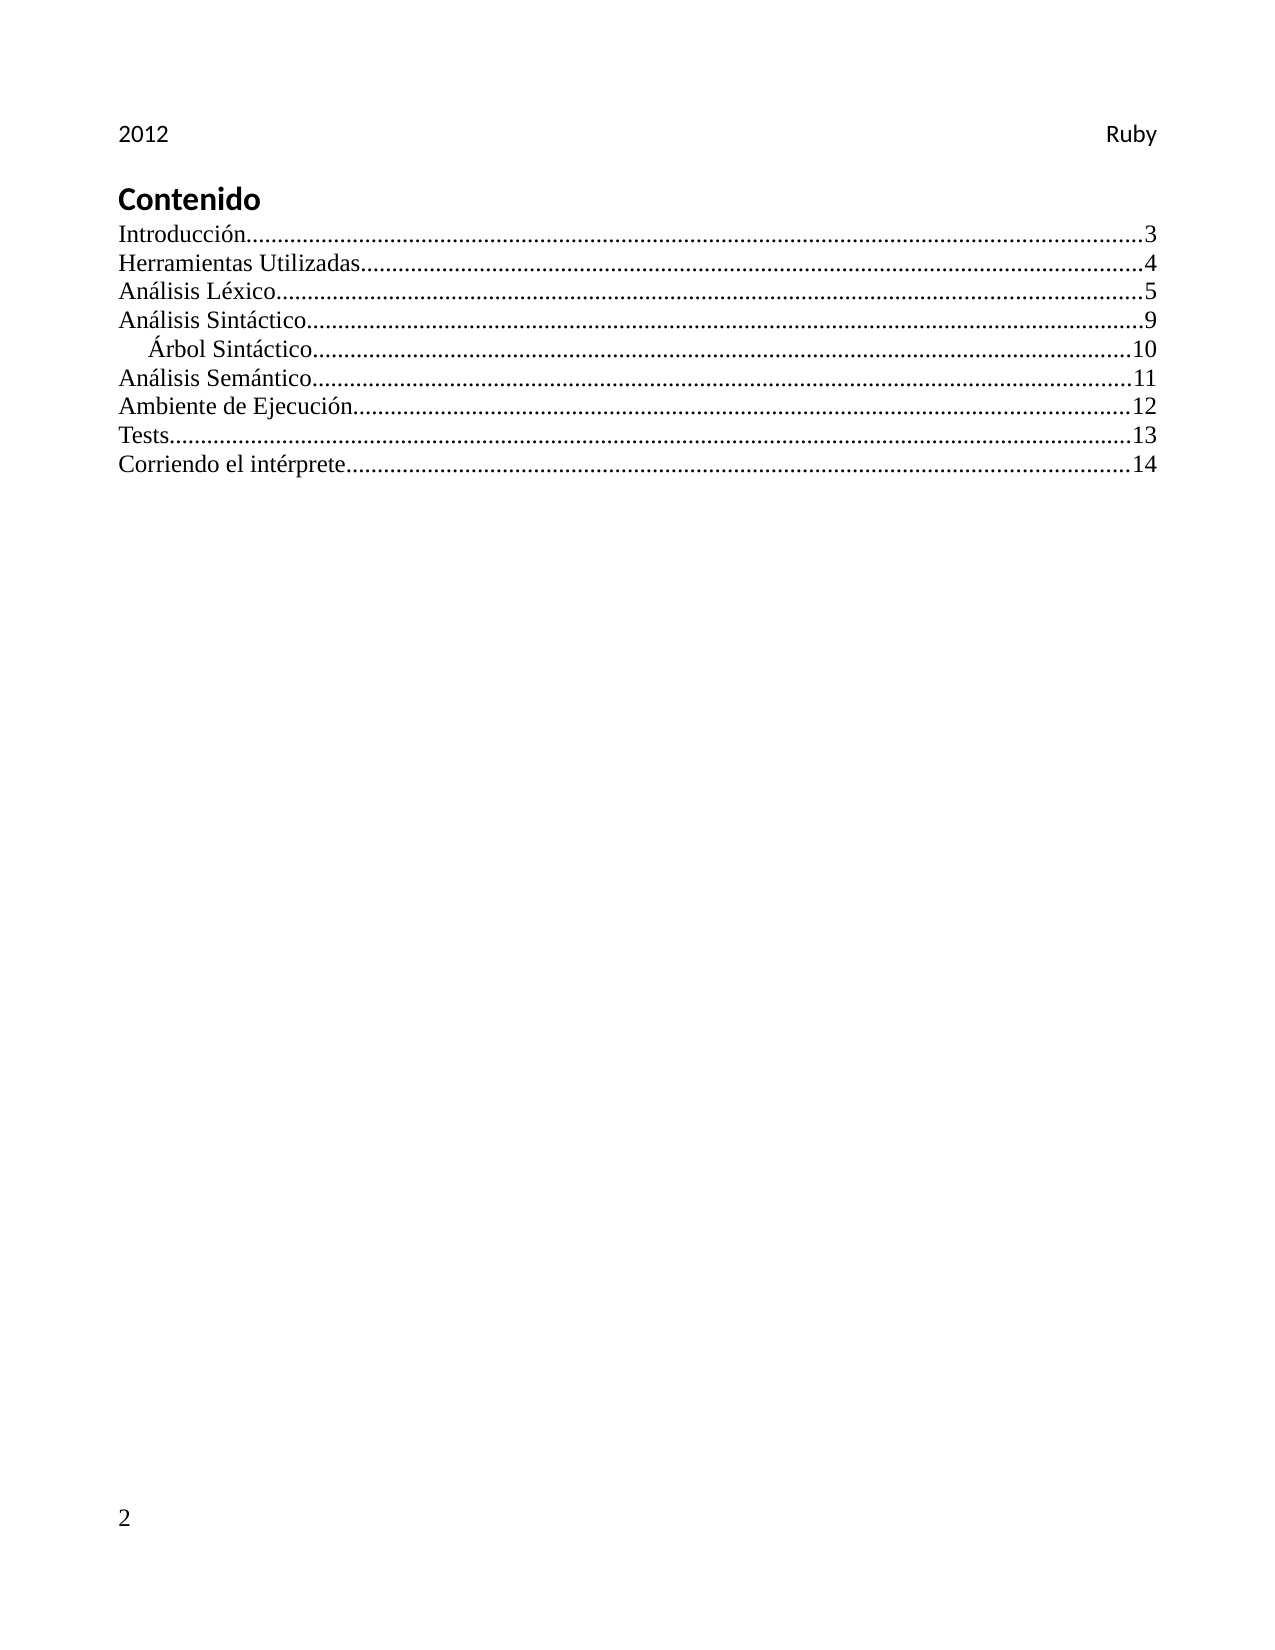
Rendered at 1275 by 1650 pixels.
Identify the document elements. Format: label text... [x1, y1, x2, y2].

text Análisis Semántico 11 [118, 363, 1157, 391]
text Herramientas Utilizadas 4 [118, 248, 1157, 276]
text Corriendo el intérprete 14 [118, 449, 1157, 478]
text Árbol Sintáctico 10 [148, 334, 1157, 363]
text Introducción 3 [118, 219, 1157, 248]
text Ambiente de Ejecución 12 [118, 391, 1157, 420]
text Tests 13 [118, 420, 1157, 449]
text Análisis Léxico 5 [118, 276, 1157, 305]
subtitle Contenido [118, 178, 1157, 219]
text Análisis Sintáctico 9 [118, 305, 1157, 334]
